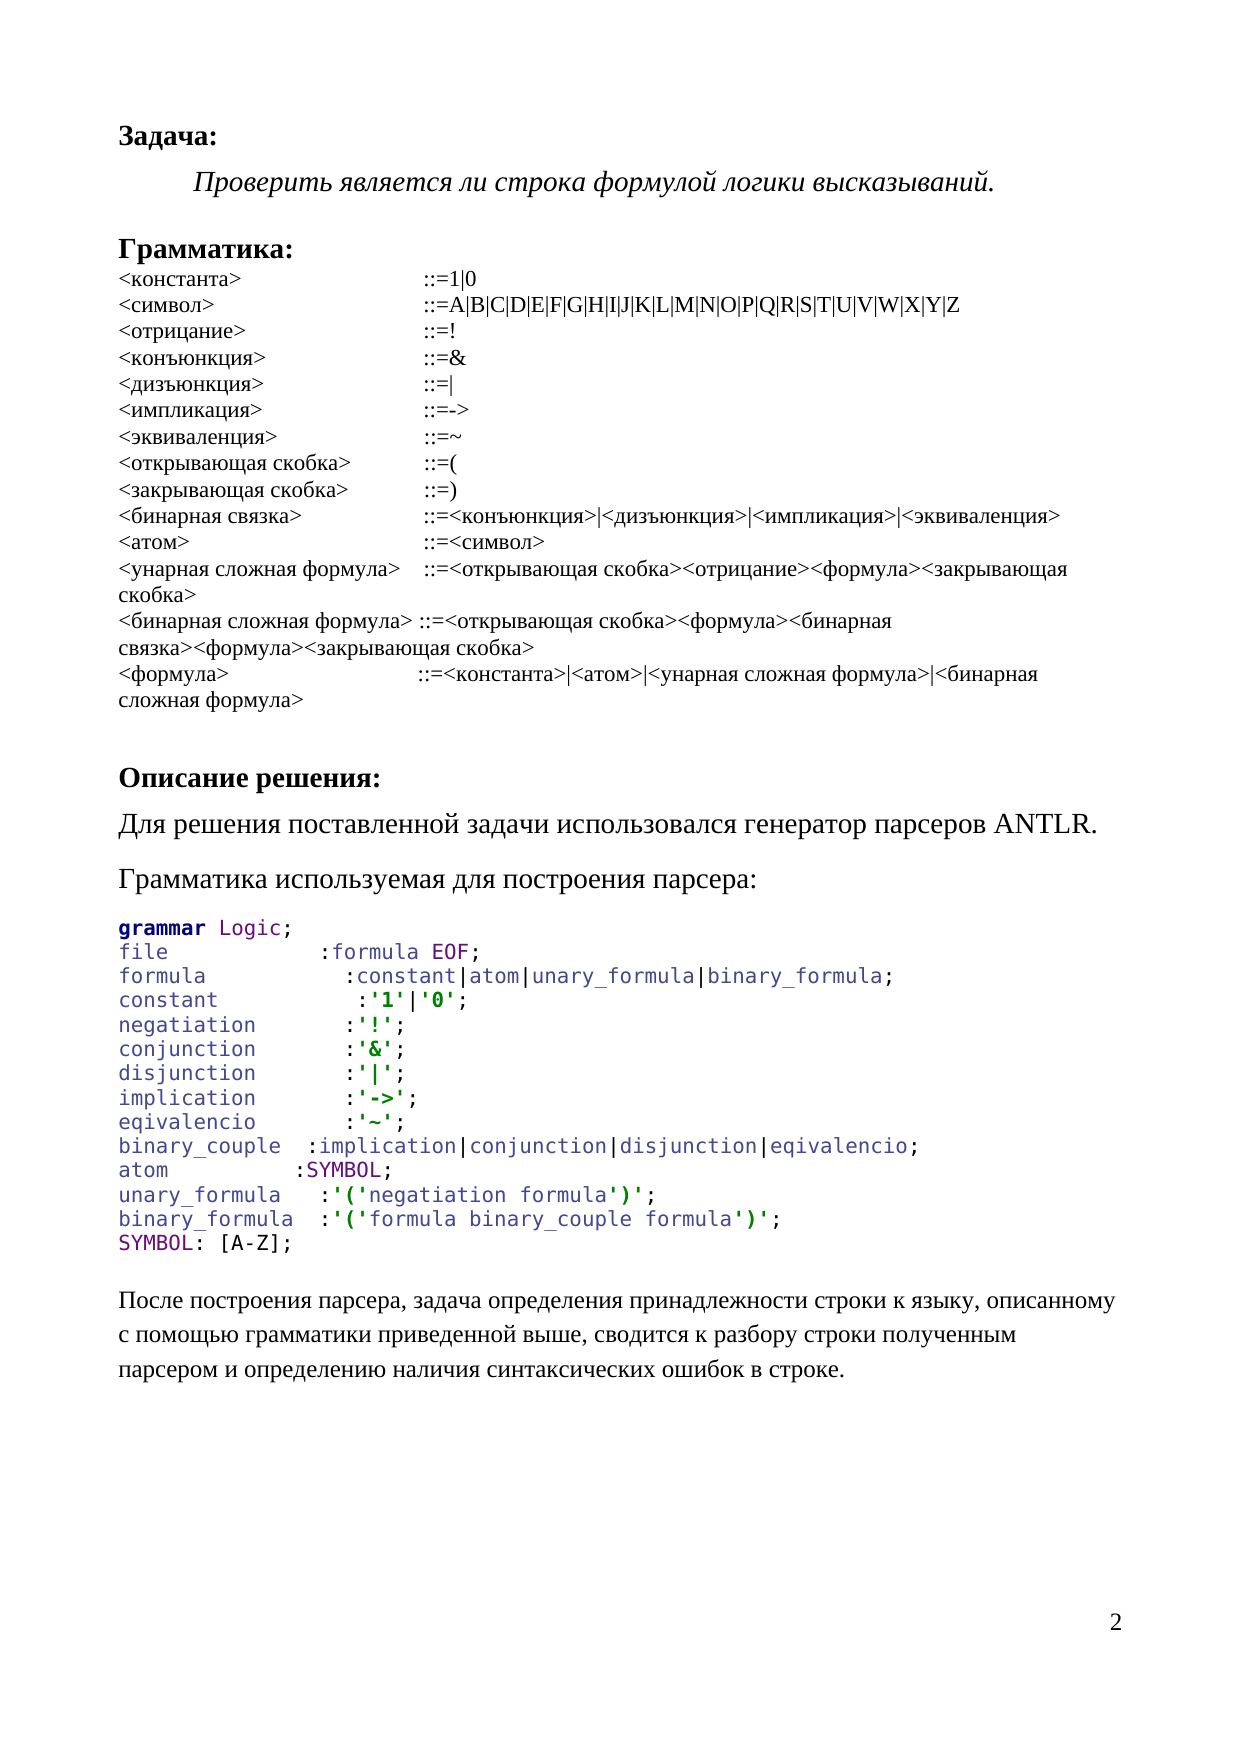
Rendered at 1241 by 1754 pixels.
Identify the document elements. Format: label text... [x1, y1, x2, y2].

text constant :'1'|'0'; [118, 988, 1122, 1013]
subtitle Задача: [118, 118, 1122, 152]
text После построения парсера, задача определения принадлежности строки к языку, описанному с помощью грамматики приведенной выше, сводится к разбору строки полученным парсером и определению наличия синтаксических ошибок в строке. [118, 1285, 1122, 1383]
subtitle Описание решения: [118, 760, 1122, 793]
text Грамматика: [118, 231, 1122, 265]
text Для решения поставленной задачи использовался генератор парсеров ANTLR. [118, 806, 1122, 839]
text Проверить является ли строка формулой логики высказываний. [118, 164, 1122, 198]
text conjunction :'&'; [118, 1037, 1122, 1061]
text formula :constant|atom|unary_formula|binary_formula; [118, 964, 1122, 988]
text implication :'->'; [118, 1086, 1122, 1110]
text SYMBOL: [A-Z]; [118, 1231, 1122, 1255]
text Грамматика используемая для построения парсера: [118, 861, 1122, 894]
text unary_formula :'('negatiation formula')'; [118, 1183, 1122, 1207]
text binary_couple :implication|conjunction|disjunction|eqivalencio; [118, 1134, 1122, 1158]
text grammar Logic; [118, 916, 1122, 940]
text disjunction :'|'; [118, 1061, 1122, 1086]
text binary_formula :'('formula binary_couple formula')'; [118, 1207, 1122, 1231]
text negatiation :'!'; [118, 1013, 1122, 1037]
text eqivalencio :'~'; [118, 1110, 1122, 1134]
text file :formula EOF; [118, 940, 1122, 964]
text <константа> ::=1|0 <символ> ::=A|B|C|D|E|F|G|H|I|J|K|L|M|N|O|P|Q|R|S|T|U|V|W|X|Y|Z <отрицание> ::=! <конъюнкция> ::=& <дизъюнкция> ::=| <импликация> ::=-> <эквиваленция> ::=~ <открывающая скобка> ::=( <закрывающая скобка> ::=) <бинарная связка> ::=<конъюнкция>|<дизъюнкция>|<импликация>|<эквиваленция> <атом> ::=<символ> <унарная сложная формула> ::=<открывающая скобка><отрицание><формула><закрывающая скобка> <бинарная сложная формула> ::=<открывающая скобка><формула><бинарная связка><формула><закрывающая скобка> <формула> ::=<константа>|<атом>|<унарная сложная формула>|<бинарная сложная формула> [118, 265, 1122, 713]
text atom :SYMBOL; [118, 1158, 1122, 1183]
